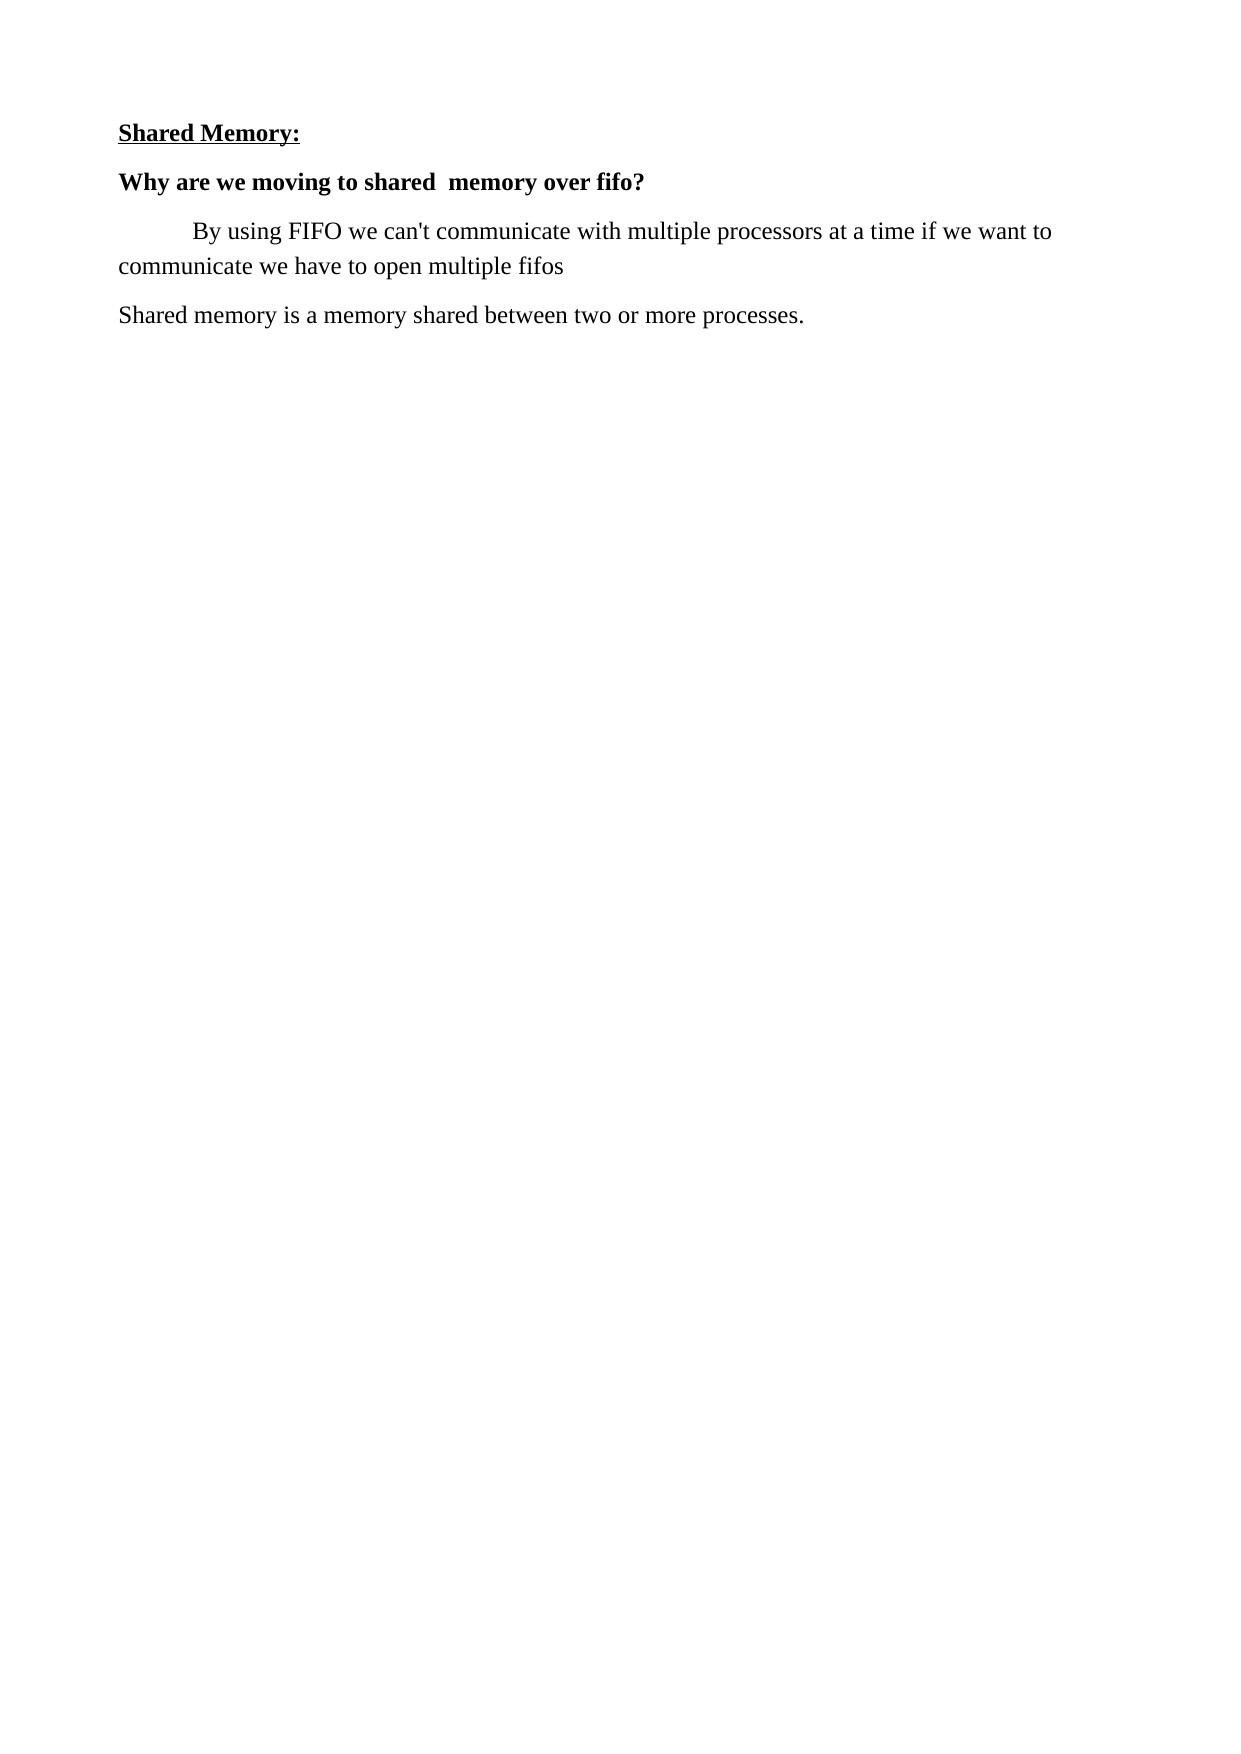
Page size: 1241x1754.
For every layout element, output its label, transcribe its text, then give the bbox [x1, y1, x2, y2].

text Why are we moving to shared memory over fifo? [118, 167, 1122, 196]
text By using FIFO we can't communicate with multiple processors at a time if we want to communicate we have to open multiple fifos [118, 216, 1122, 279]
text Shared memory is a memory shared between two or more processes. [118, 300, 1122, 328]
text Shared Memory: [118, 118, 1122, 147]
